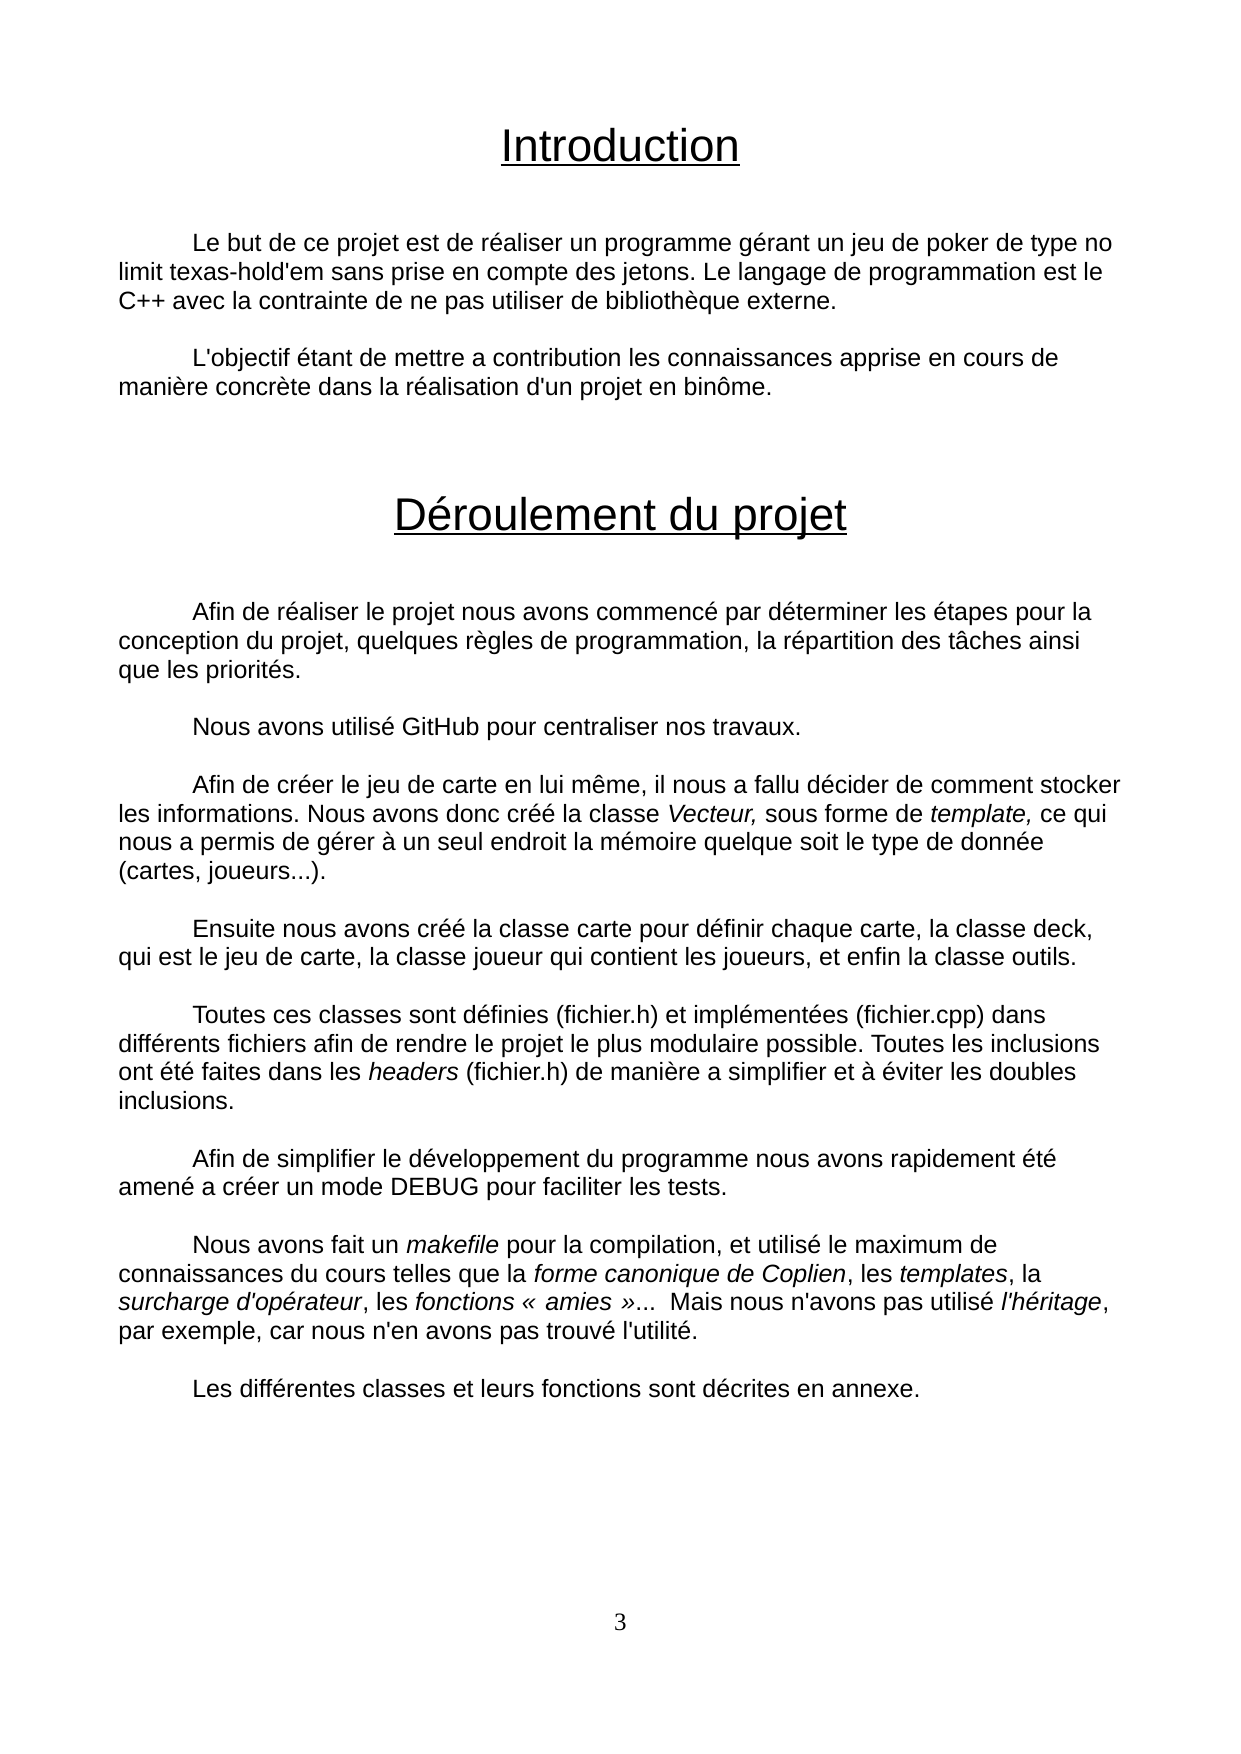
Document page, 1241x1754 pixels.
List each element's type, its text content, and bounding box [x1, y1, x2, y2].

text Le but de ce projet est de réaliser un programme gérant un jeu de poker de type no limit texas-hold'em sans prise en compte des jetons. Le langage de programmation est le C++ avec la contrainte de ne pas utiliser de bibliothèque externe. [118, 228, 1122, 314]
text Afin de créer le jeu de carte en lui même, il nous a fallu décider de comment stocker les informations. Nous avons donc créé la classe Vecteur, sous forme de template, ce qui nous a permis de gérer à un seul endroit la mémoire quelque soit le type de donnée (cartes, joueurs...). [118, 770, 1122, 885]
text Afin de réaliser le projet nous avons commencé par déterminer les étapes pour la conception du projet, quelques règles de programmation, la répartition des tâches ainsi que les priorités. [118, 597, 1122, 683]
text Nous avons utilisé GitHub pour centraliser nos travaux. [118, 712, 1122, 770]
text Introduction [118, 118, 1122, 171]
text Ensuite nous avons créé la classe carte pour définir chaque carte, la classe deck, qui est le jeu de carte, la classe joueur qui contient les joueurs, et enfin la classe outils. [118, 885, 1122, 1000]
text Les différentes classes et leurs fonctions sont décrites en annexe. [118, 1373, 1122, 1402]
text Afin de simplifier le développement du programme nous avons rapidement été amené a créer un mode DEBUG pour faciliter les tests. [118, 1143, 1122, 1201]
text L'objectif étant de mettre a contribution les connaissances apprise en cours de manière concrète dans la réalisation d'un projet en binôme. [118, 343, 1122, 429]
text Toutes ces classes sont définies (fichier.h) et implémentées (fichier.cpp) dans différents fichiers afin de rendre le projet le plus modulaire possible. Toutes les inclusions ont été faites dans les headers (fichier.h) de manière a simplifier et à éviter les doubles inclusions. [118, 1000, 1122, 1115]
text Déroulement du projet [118, 458, 1122, 540]
text Nous avons fait un makefile pour la compilation, et utilisé le maximum de connaissances du cours telles que la forme canonique de Coplien, les templates, la surcharge d'opérateur, les fonctions « amies »... Mais nous n'avons pas utilisé l'héritage, par exemple, car nous n'en avons pas trouvé l'utilité. [118, 1230, 1122, 1345]
